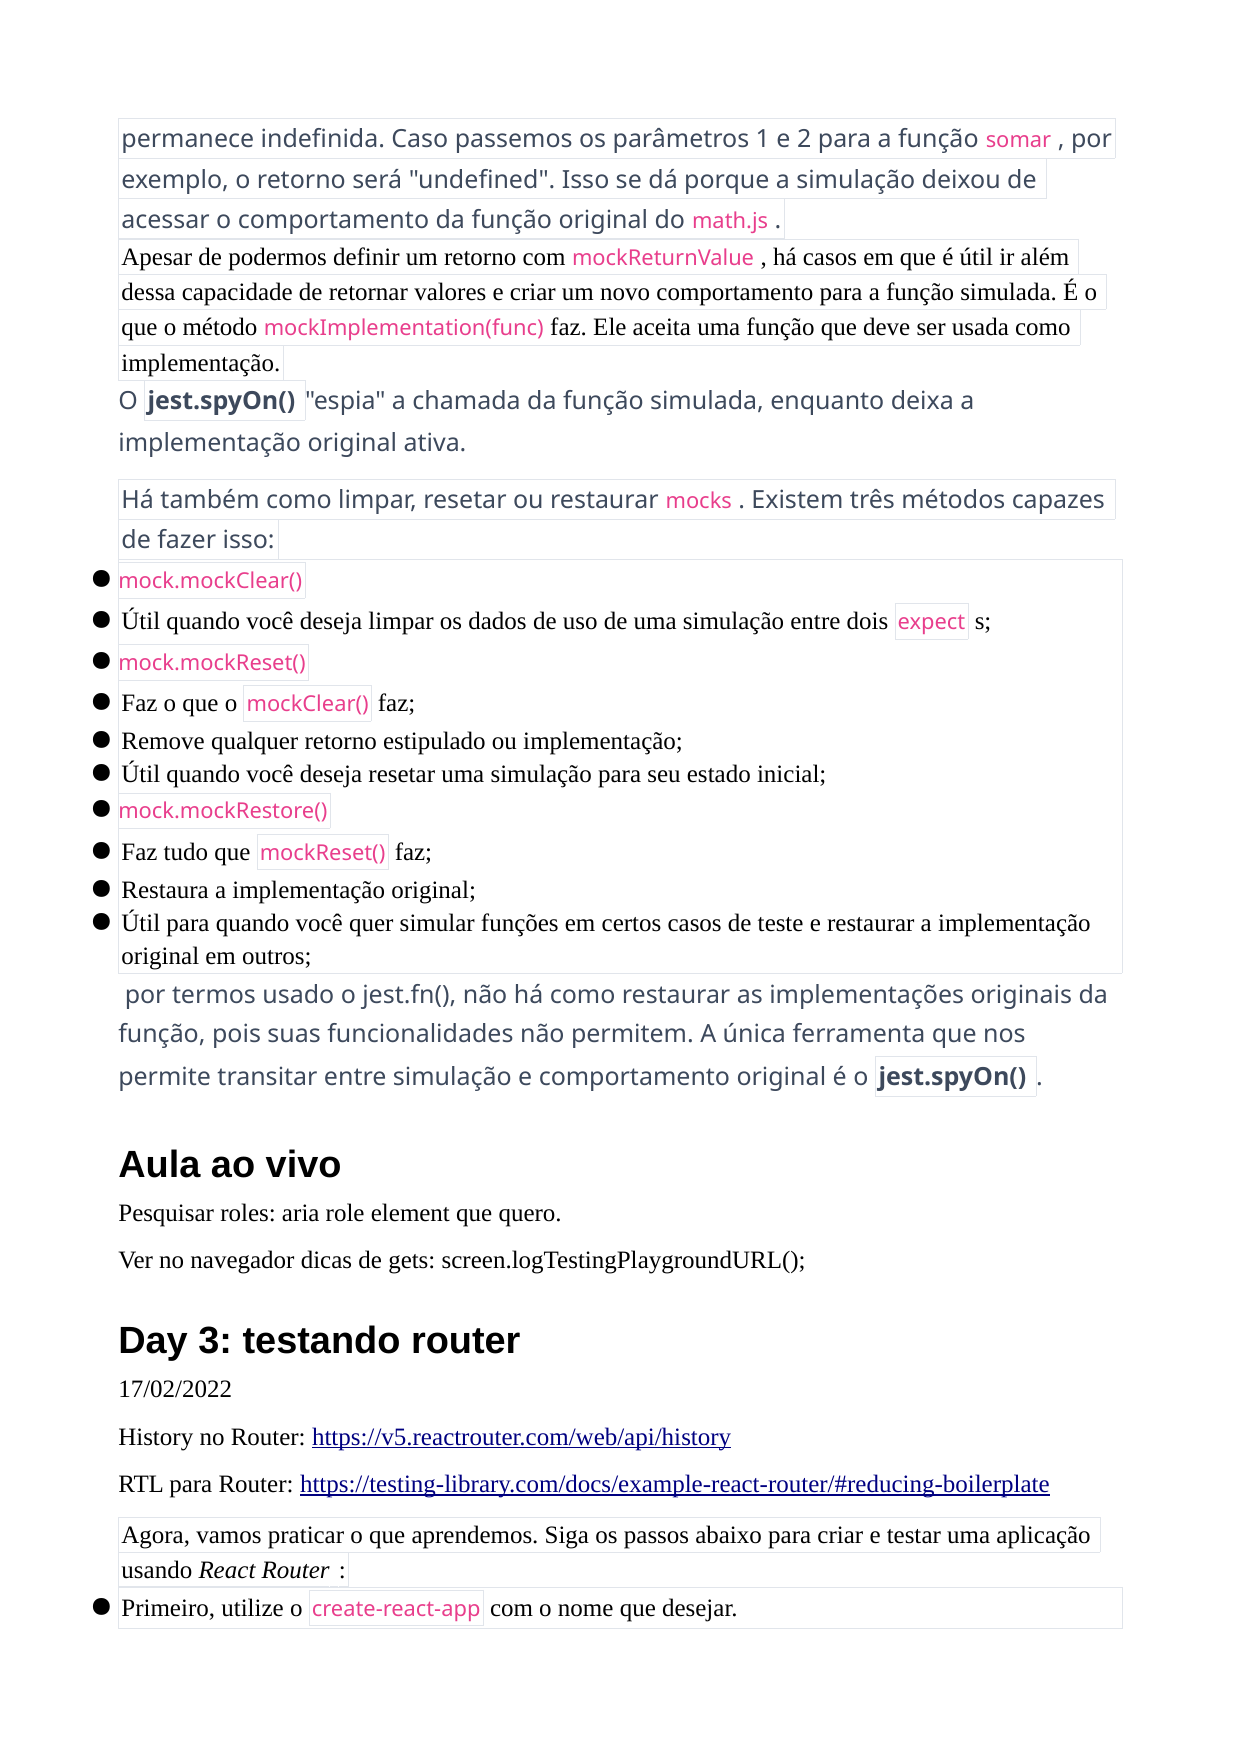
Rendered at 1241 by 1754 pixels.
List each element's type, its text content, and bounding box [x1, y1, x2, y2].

list mock.mockReset() [119, 641, 1122, 680]
text Agora, vamos praticar o que aprendemos. Siga os passos abaixo para criar e testar uma aplicação usando React Router : [349, 1517, 1122, 1587]
list Faz tudo que mockReset() faz; [119, 831, 1122, 869]
text Há também como limpar, resetar ou restaurar mocks . Existem três métodos capazes de fazer isso: [119, 479, 1122, 559]
list mock.mockRestore() [119, 789, 1122, 828]
list Restaura a implementação original; [119, 872, 1122, 903]
text Apesar de podermos definir um retorno com mockReturnValue , há casos em que é útil ir além dessa capacidade de retornar valores e criar um novo comportamento para a função simulada. É o que o método mockImplementation(func) faz. Ele aceita uma função que deve ser usada como implementação. [119, 238, 1122, 380]
text Agora, vamos praticar o que aprendemos. Siga os passos abaixo para criar e testar uma aplicação usando React Router : [119, 1518, 1100, 1552]
list Útil quando você deseja limpar os dados de uso de uma simulação entre dois expect s; [119, 600, 1122, 639]
subtitle Aula ao vivo [118, 1142, 1122, 1185]
text Uma vez que mockarmos todo o arquivo math.js , passemos a simular o comportamento de todas as suas funções, porém sua implementação individual permanece indefinida. Caso passemos os parâmetros 1 e 2 para a função somar , por exemplo, o retorno será "undefined". Isso se dá porque a simulação deixou de acessar o comportamento da função original do math.js . [119, 118, 1122, 238]
list Remove qualquer retorno estipulado ou implementação; [119, 723, 1122, 755]
list Útil quando você deseja resetar uma simulação para seu estado inicial; [119, 756, 1122, 788]
text Uma vez que mockarmos todo o arquivo math.js , passemos a simular o comportamento de todas as suas funções, porém sua implementação individual permanece indefinida. Caso passemos os parâmetros 1 e 2 para a função somar , por exemplo, o retorno será "undefined". Isso se dá porque a simulação deixou de acessar o comportamento da função original do math.js . [119, 159, 1046, 198]
text Ver no navegador dicas de gets: screen.logTestingPlaygroundURL(); [118, 1245, 1122, 1274]
text History no Router: https://v5.reactrouter.com/web/api/history [118, 1422, 1122, 1451]
text Agora, vamos praticar o que aprendemos. Siga os passos abaixo para criar e testar uma aplicação usando React Router : [119, 1553, 348, 1586]
text Uma vez que mockarmos todo o arquivo math.js , passemos a simular o comportamento de todas as suas funções, porém sua implementação individual permanece indefinida. Caso passemos os parâmetros 1 e 2 para a função somar , por exemplo, o retorno será "undefined". Isso se dá porque a simulação deixou de acessar o comportamento da função original do math.js . [119, 199, 784, 238]
list Útil para quando você quer simular funções em certos casos de teste e restaurar a implementação original em outros; [119, 905, 1122, 973]
list Primeiro, utilize o create-react-app com o nome que desejar. [119, 1588, 1122, 1628]
text Pesquisar roles: aria role element que quero. [118, 1198, 1122, 1227]
text por termos usado o jest.fn(), não há como restaurar as implementações originais da função, pois suas funcionalidades não permitem. A única ferramenta que nos permite transitar entre simulação e comportamento original é o jest.spyOn() . [118, 977, 1122, 1096]
text RTL para Router: https://testing-library.com/docs/example-react-router/#reducing-boilerplate [118, 1469, 1122, 1498]
text 17/02/2022 [118, 1374, 1122, 1403]
text O jest.spyOn() "espia" a chamada da função simulada, enquanto deixa a implementação original ativa. [118, 380, 1122, 459]
list Faz o que o mockClear() faz; [119, 682, 1122, 721]
subtitle Day 3: testando router [118, 1318, 1122, 1362]
list mock.mockClear() [119, 560, 1122, 598]
